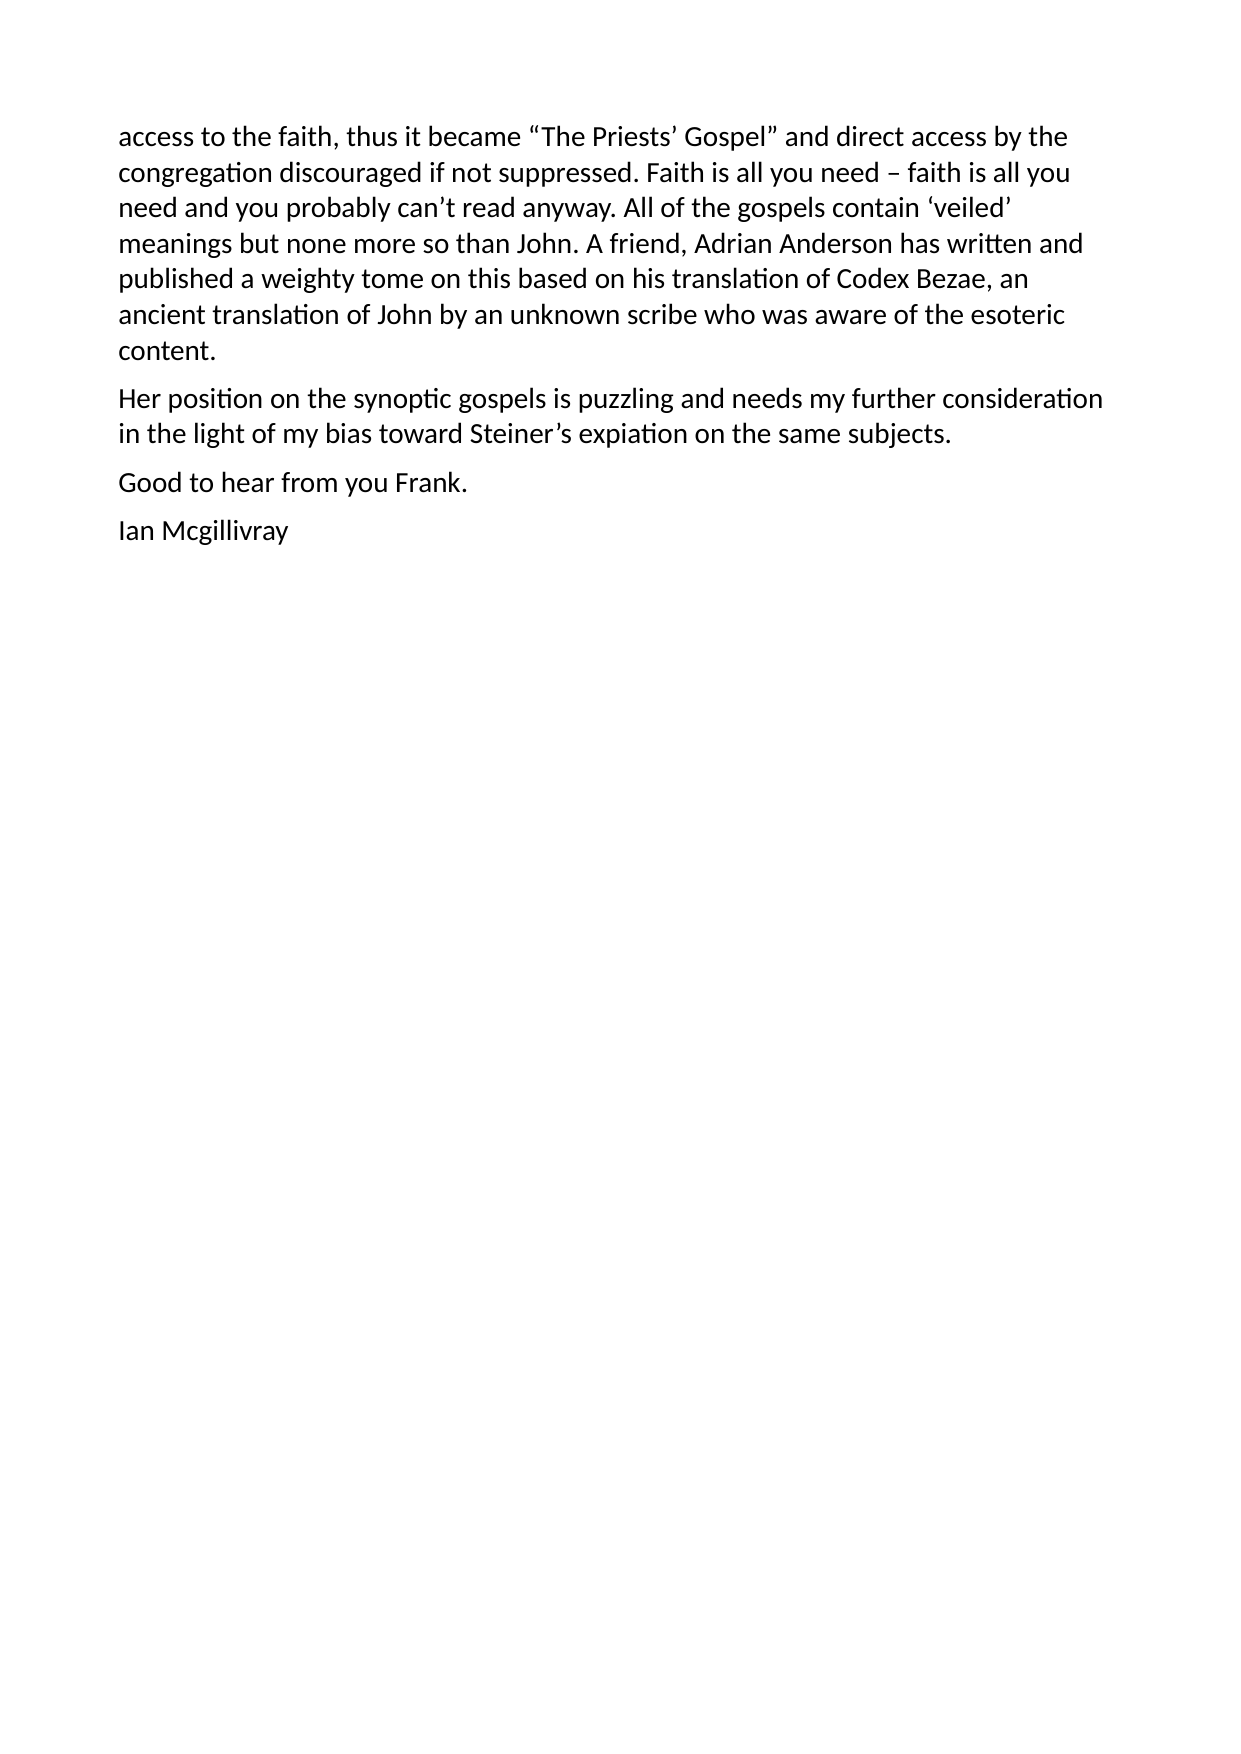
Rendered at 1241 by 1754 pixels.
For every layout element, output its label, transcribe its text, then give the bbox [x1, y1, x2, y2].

text Ian Mcgillivray [118, 512, 1122, 547]
text Her position on the synoptic gospels is puzzling and needs my further consideration in the light of my bias toward Steiner’s expiation on the same subjects. [118, 380, 1122, 451]
text access to the faith, thus it became “The Priests’ Gospel” and direct access by the congregation discouraged if not suppressed. Faith is all you need – faith is all you need and you probably can’t read anyway. All of the gospels contain ‘veiled’ meanings but none more so than John. A friend, Adrian Anderson has written and published a weighty tome on this based on his translation of Codex Bezae, an ancient translation of John by an unknown scribe who was aware of the esoteric content. [118, 118, 1122, 367]
text Good to hear from you Frank. [118, 464, 1122, 499]
